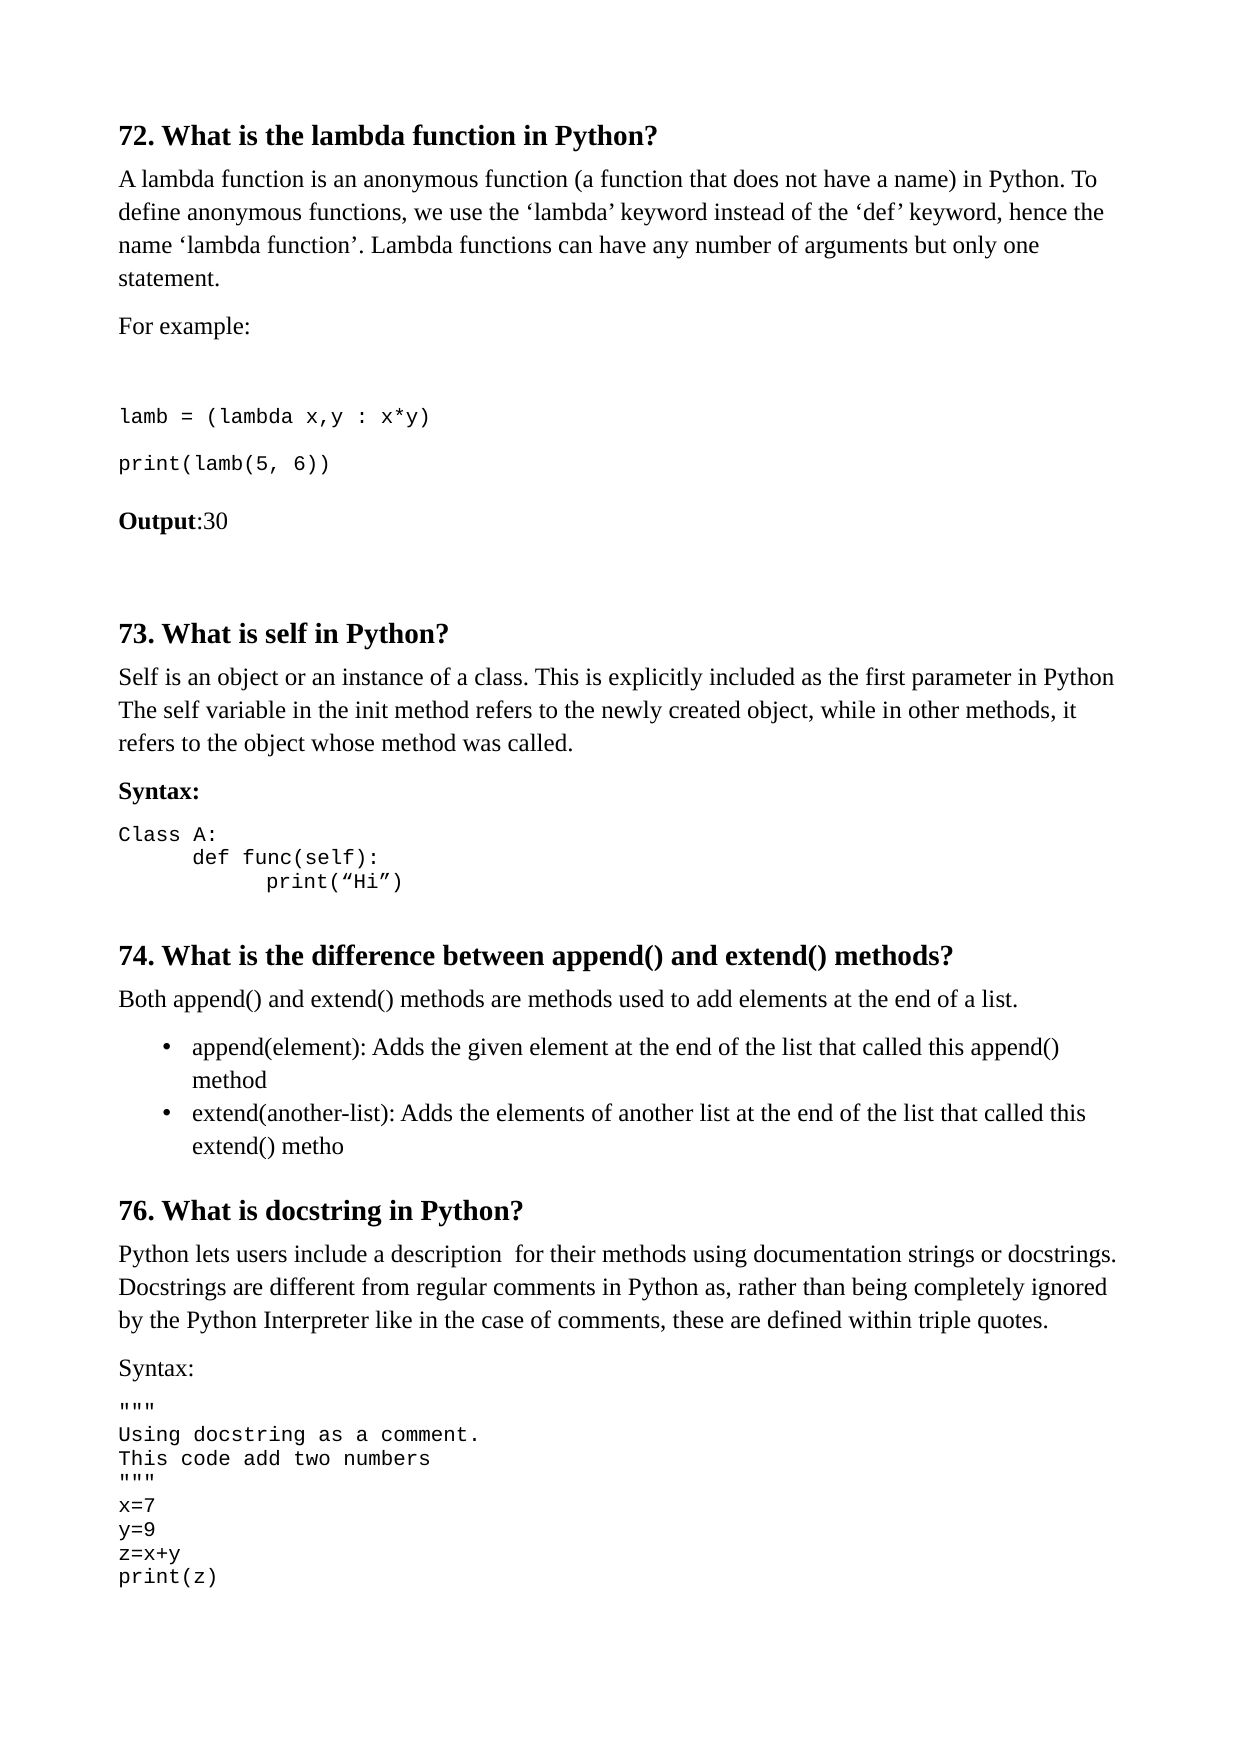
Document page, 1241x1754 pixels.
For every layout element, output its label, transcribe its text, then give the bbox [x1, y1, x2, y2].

text Output:30 [118, 506, 1122, 535]
list extend(another-list): Adds the elements of another list at the end of the list that called this extend() metho [162, 1098, 1122, 1160]
subtitle 74. What is the difference between append() and extend() methods? [118, 938, 1122, 972]
text Both append() and extend() methods are methods used to add elements at the end of a list. [118, 984, 1122, 1013]
text Python lets users include a description for their methods using documentation strings or docstrings. Docstrings are different from regular comments in Python as, rather than being completely ignored by the Python Interpreter like in the case of comments, these are defined within triple quotes. [118, 1239, 1122, 1334]
text """ [118, 1401, 1122, 1424]
text Self is an object or an instance of a class. This is explicitly included as the first parameter in Python The self variable in the init method refers to the newly created object, while in other methods, it refers to the object whose method was called. [118, 662, 1122, 757]
text For example: [118, 311, 1122, 339]
text z=x+y [118, 1543, 1122, 1566]
text print(lamb(5, 6)) [118, 453, 1122, 477]
text """ [118, 1472, 1122, 1495]
text lamb = (lambda x,y : x*y) [118, 406, 1122, 430]
text print(“Hi”) [118, 871, 1122, 894]
text This code add two numbers [118, 1448, 1122, 1472]
text A lambda function is an anonymous function (a function that does not have a name) in Python. To define anonymous functions, we use the ‘lambda’ keyword instead of the ‘def’ keyword, hence the name ‘lambda function’. Lambda functions can have any number of arguments but only one statement. [118, 164, 1122, 292]
text Syntax: [118, 1353, 1122, 1382]
text x=7 [118, 1495, 1122, 1519]
list append(element): Adds the given element at the end of the list that called this append() method [162, 1032, 1122, 1094]
text Using docstring as a comment. [118, 1424, 1122, 1448]
text def func(self): [118, 847, 1122, 871]
text y=9 [118, 1519, 1122, 1543]
subtitle 73. What is self in Python? [118, 616, 1122, 650]
subtitle 72. What is the lambda function in Python? [118, 118, 1122, 152]
text Syntax: [118, 776, 1122, 805]
text Class A: [118, 823, 1122, 847]
text print(z) [118, 1566, 1122, 1590]
subtitle 76. What is docstring in Python? [118, 1193, 1122, 1227]
